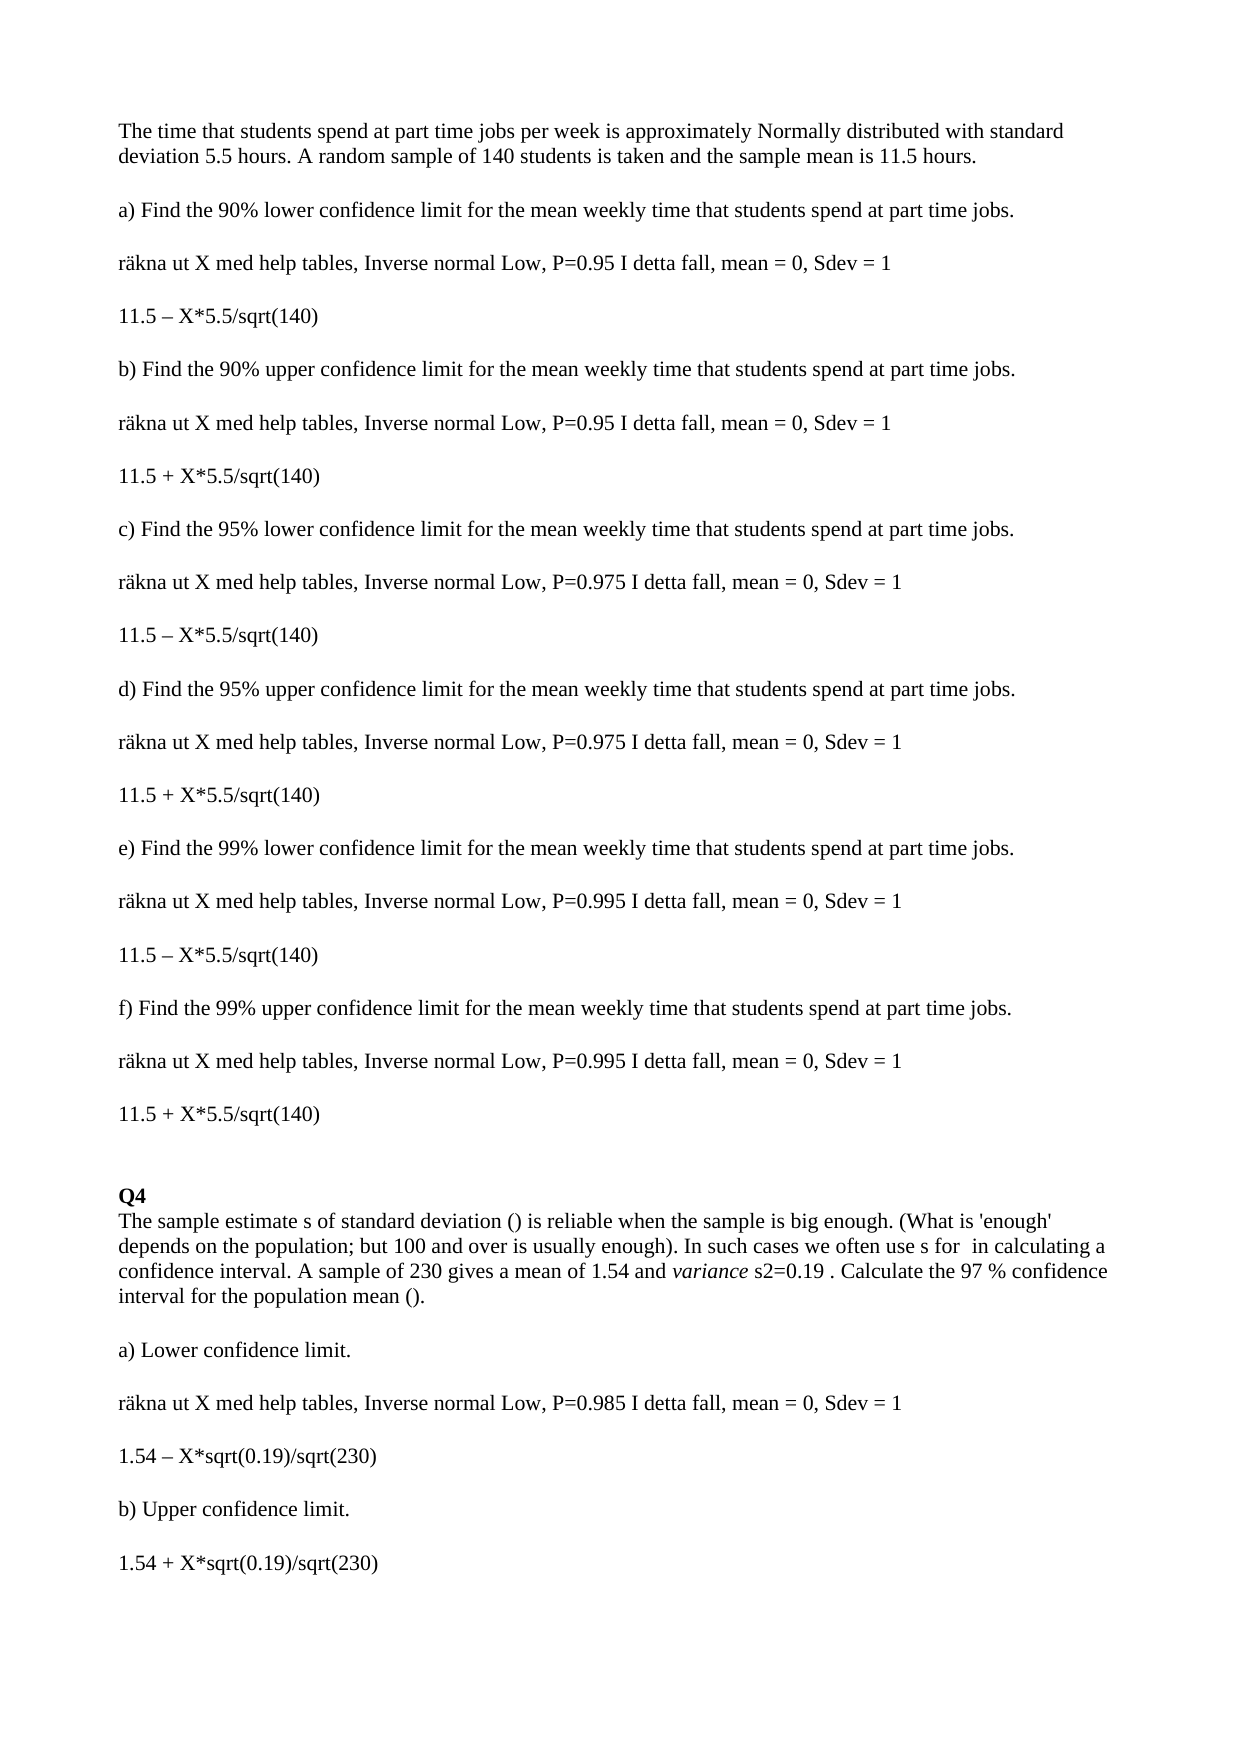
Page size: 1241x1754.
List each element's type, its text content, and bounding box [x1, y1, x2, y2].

text räkna ut X med help tables, Inverse normal Low, P=0.985 I detta fall, mean = 0, Sdev = 1 [118, 1390, 1122, 1415]
text 11.5 – X*5.5/sqrt(140) [118, 942, 1122, 967]
text räkna ut X med help tables, Inverse normal Low, P=0.975 I detta fall, mean = 0, Sdev = 1 [118, 729, 1122, 754]
text 1.54 – X*sqrt(0.19)/sqrt(230) [118, 1443, 1122, 1468]
text räkna ut X med help tables, Inverse normal Low, P=0.95 I detta fall, mean = 0, Sdev = 1 [118, 409, 1122, 435]
text 11.5 – X*5.5/sqrt(140) [118, 303, 1122, 328]
text e) Find the 99% lower confidence limit for the mean weekly time that students spend at part time jobs. [118, 835, 1122, 861]
text 1.54 + X*sqrt(0.19)/sqrt(230) [118, 1550, 1122, 1575]
text f) Find the 99% upper confidence limit for the mean weekly time that students spend at part time jobs. [118, 995, 1122, 1020]
text Q4 [118, 1183, 1122, 1208]
text c) Find the 95% lower confidence limit for the mean weekly time that students spend at part time jobs. [118, 516, 1122, 541]
text a) Lower confidence limit. [118, 1337, 1122, 1362]
text räkna ut X med help tables, Inverse normal Low, P=0.995 I detta fall, mean = 0, Sdev = 1 [118, 888, 1122, 914]
text 11.5 – X*5.5/sqrt(140) [118, 622, 1122, 648]
text 11.5 + X*5.5/sqrt(140) [118, 782, 1122, 807]
text b) Upper confidence limit. [118, 1496, 1122, 1522]
text 11.5 + X*5.5/sqrt(140) [118, 463, 1122, 488]
text a) Find the 90% lower confidence limit for the mean weekly time that students spend at part time jobs. [118, 197, 1122, 222]
text räkna ut X med help tables, Inverse normal Low, P=0.995 I detta fall, mean = 0, Sdev = 1 [118, 1048, 1122, 1073]
text räkna ut X med help tables, Inverse normal Low, P=0.95 I detta fall, mean = 0, Sdev = 1 [118, 250, 1122, 275]
text 11.5 + X*5.5/sqrt(140) [118, 1101, 1122, 1127]
text d) Find the 95% upper confidence limit for the mean weekly time that students spend at part time jobs. [118, 676, 1122, 701]
text b) Find the 90% upper confidence limit for the mean weekly time that students spend at part time jobs. [118, 356, 1122, 381]
text The time that students spend at part time jobs per week is approximately Normally distributed with standard deviation 5.5 hours. A random sample of 140 students is taken and the sample mean is 11.5 hours. [118, 118, 1122, 168]
text The sample estimate s of standard deviation () is reliable when the sample is big enough. (What is 'enough' depends on the population; but 100 and over is usually enough). In such cases we often use s for in calculating a confidence interval. A sample of 230 gives a mean of 1.54 and variance s2=0.19 . Calculate the 97 % confidence interval for the population mean (). [118, 1208, 1122, 1309]
text räkna ut X med help tables, Inverse normal Low, P=0.975 I detta fall, mean = 0, Sdev = 1 [118, 569, 1122, 594]
